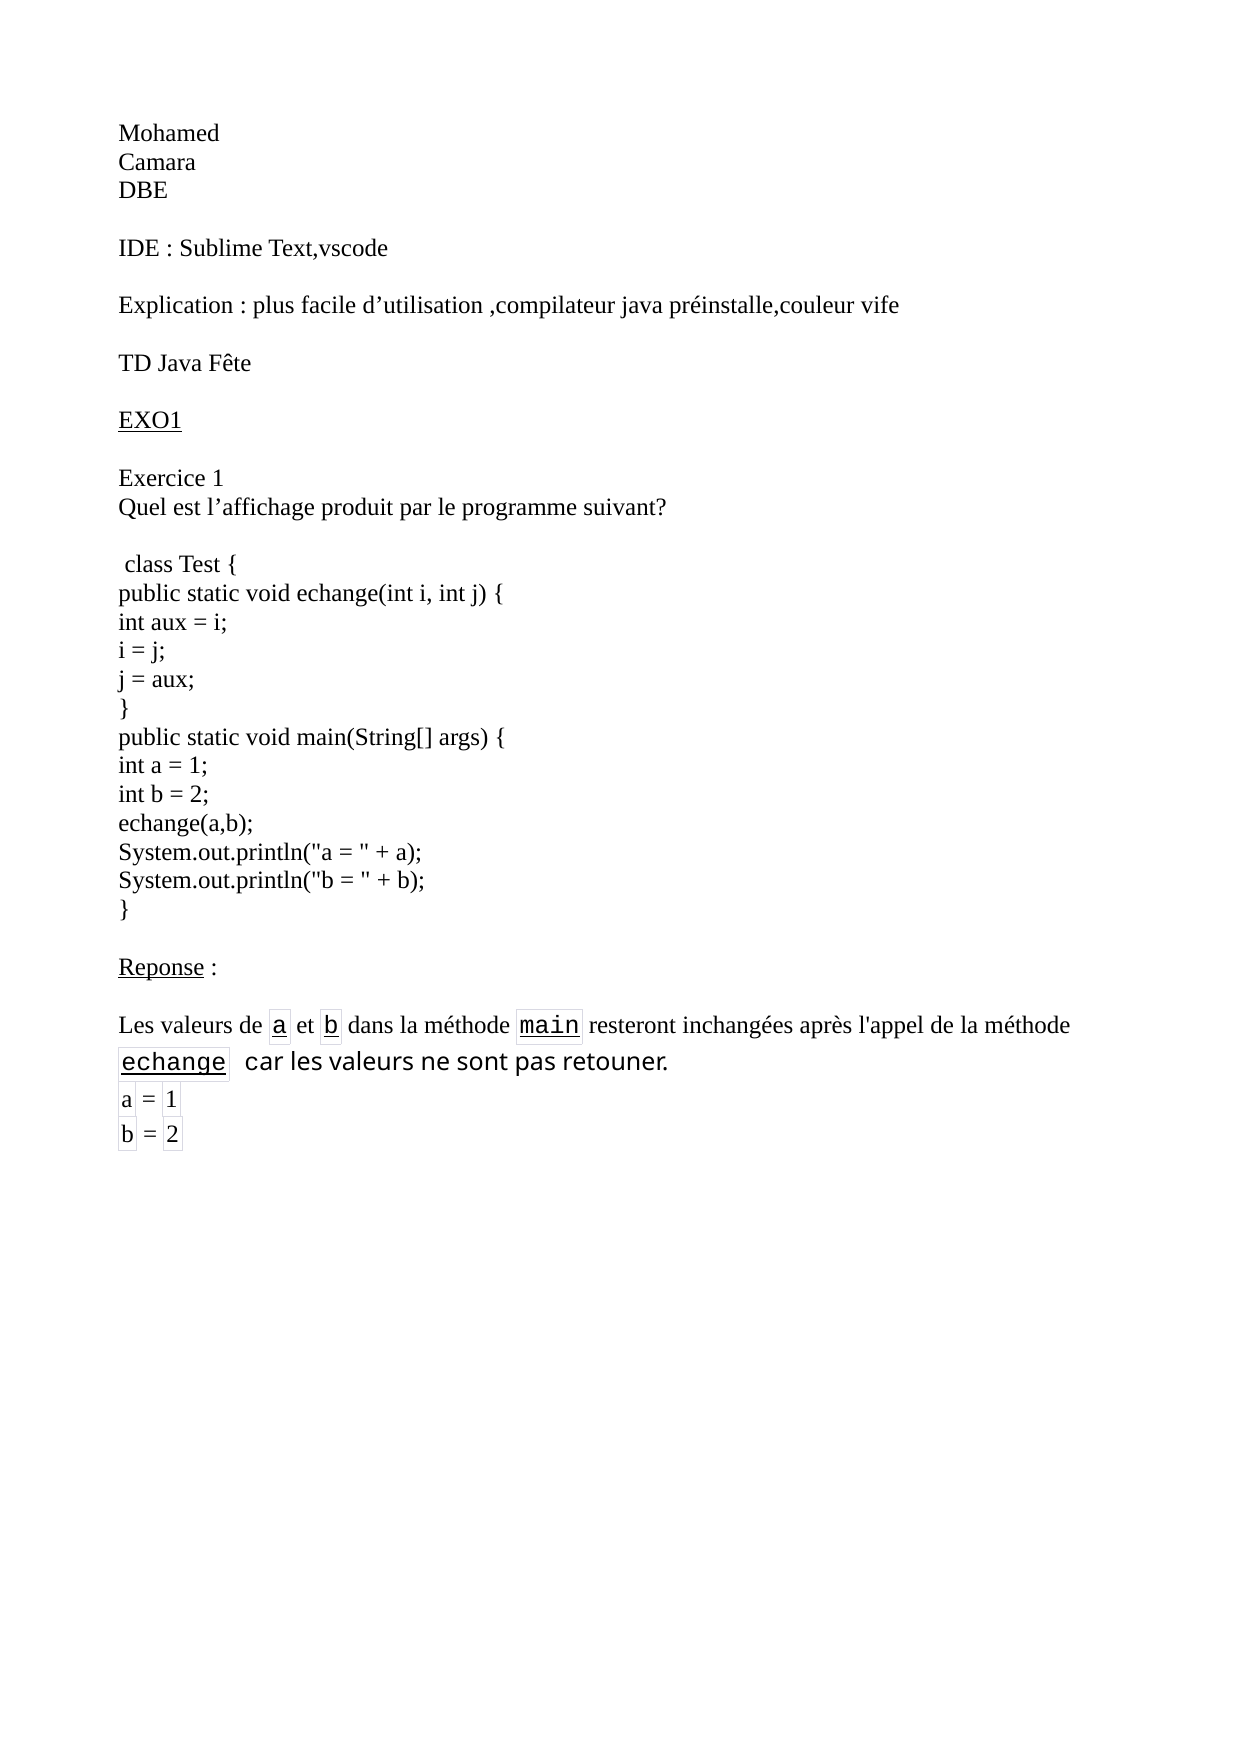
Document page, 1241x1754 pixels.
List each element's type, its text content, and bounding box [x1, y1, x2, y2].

text Explication : plus facile d’utilisation ,compilateur java préinstalle,couleur vife [118, 291, 1122, 319]
text Mohamed [118, 118, 1122, 147]
text int aux = i; [118, 607, 1122, 636]
text = [136, 1082, 162, 1116]
text int a = 1; [118, 751, 1122, 779]
text int b = 2; [118, 779, 1122, 808]
text [183, 1116, 1122, 1151]
text } [118, 894, 1122, 923]
text a [119, 1082, 135, 1116]
text Reponse : [118, 952, 1122, 981]
text b [119, 1117, 136, 1150]
text Camara [118, 147, 1122, 176]
text DBE [118, 176, 1122, 204]
text IDE : Sublime Text,vscode [118, 233, 1122, 262]
text EXO1 [118, 406, 1122, 434]
text class Test { [118, 549, 1122, 578]
text i = j; [118, 636, 1122, 664]
text System.out.println("b = " + b); [118, 866, 1122, 894]
text 2 [164, 1117, 182, 1150]
text } [118, 693, 1122, 722]
text echange(a,b); [118, 808, 1122, 837]
text public static void echange(int i, int j) { [118, 578, 1122, 607]
text 1 [163, 1082, 180, 1116]
text = [137, 1116, 163, 1151]
text j = aux; [118, 664, 1122, 693]
text TD Java Fête [118, 348, 1122, 377]
text public static void main(String[] args) { [118, 722, 1122, 751]
text Quel est l’affichage produit par le programme suivant? [118, 492, 1122, 521]
text System.out.println("a = " + a); [118, 837, 1122, 866]
text Les valeurs de a et b dans la méthode main resteront inchangées après l'appel de la méthode echange car les valeurs ne sont pas retouner. [118, 1009, 1122, 1081]
text [181, 1081, 1122, 1116]
text Exercice 1 [118, 463, 1122, 492]
